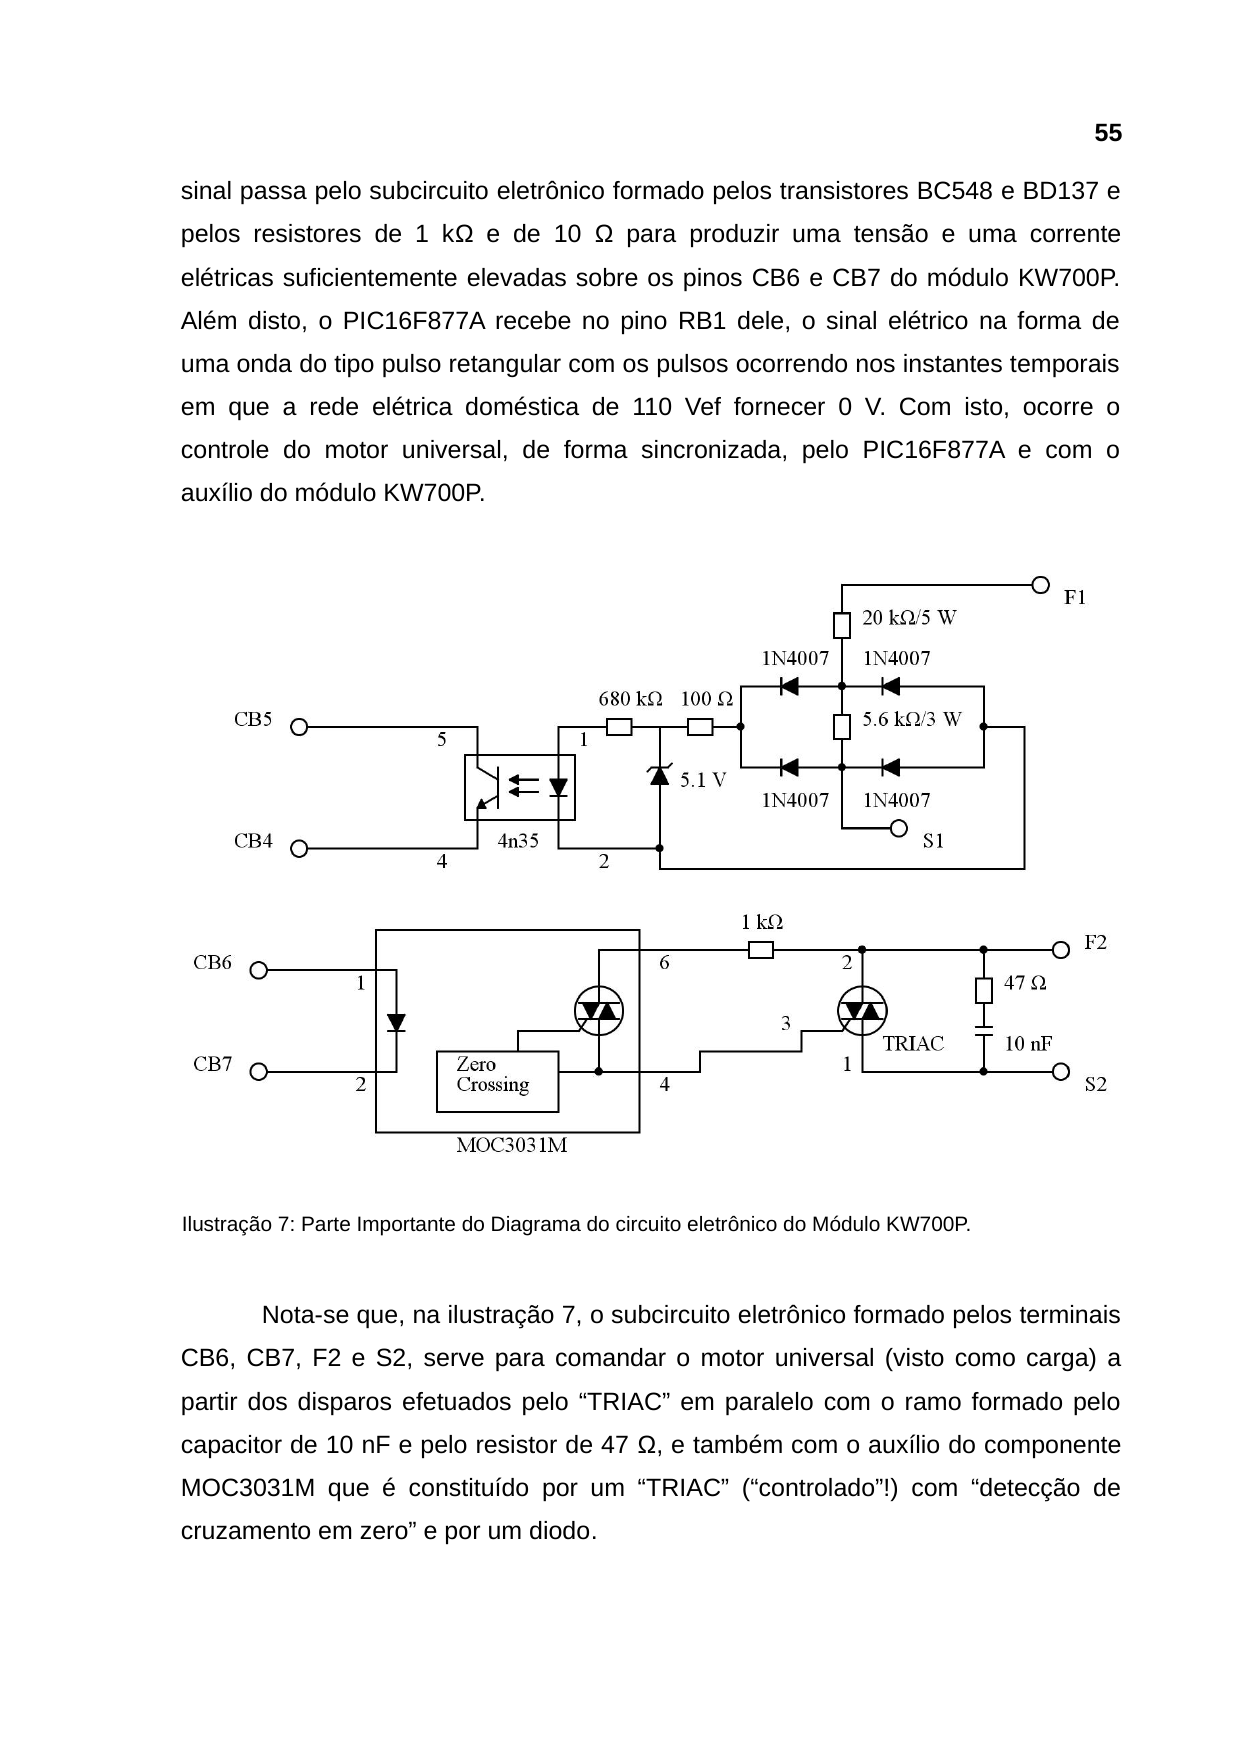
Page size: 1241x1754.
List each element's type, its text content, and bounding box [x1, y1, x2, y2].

picture [181, 564, 1121, 1213]
text sinal passa pelo subcircuito eletrônico formado pelos transistores BC548 e BD137 e pelos resistores de 1 kΩ e de 10 Ω para produzir uma tensão e uma corrente elétricas suficientemente elevadas sobre os pinos CB6 e CB7 do módulo KW700P. Além disto, o PIC16F877A recebe no pino RB1 dele, o sinal elétrico na forma de uma onda do tipo pulso retangular com os pulsos ocorrendo nos instantes temporais em que a rede elétrica doméstica de 110 Vef fornecer 0 V. Com isto, ocorre o controle do motor universal, de forma sincronizada, pelo PIC16F877A e com o auxílio do módulo KW700P. [181, 176, 1122, 507]
text Nota-se que, na ilustração 7, o subcircuito eletrônico formado pelos terminais CB6, CB7, F2 e S2, serve para comandar o motor universal (visto como carga) a partir dos disparos efetuados pelo “TRIAC” em paralelo com o ramo formado pelo capacitor de 10 nF e pelo resistor de 47 Ω, e também com o auxílio do componente MOC3031M que é constituído por um “TRIAC” (“controlado”!) com “detecção de cruzamento em zero” e por um diodo. [181, 1300, 1122, 1545]
text Ilustração 7: Parte Importante do Diagrama do circuito eletrônico do Módulo KW700P. [182, 1213, 1121, 1236]
